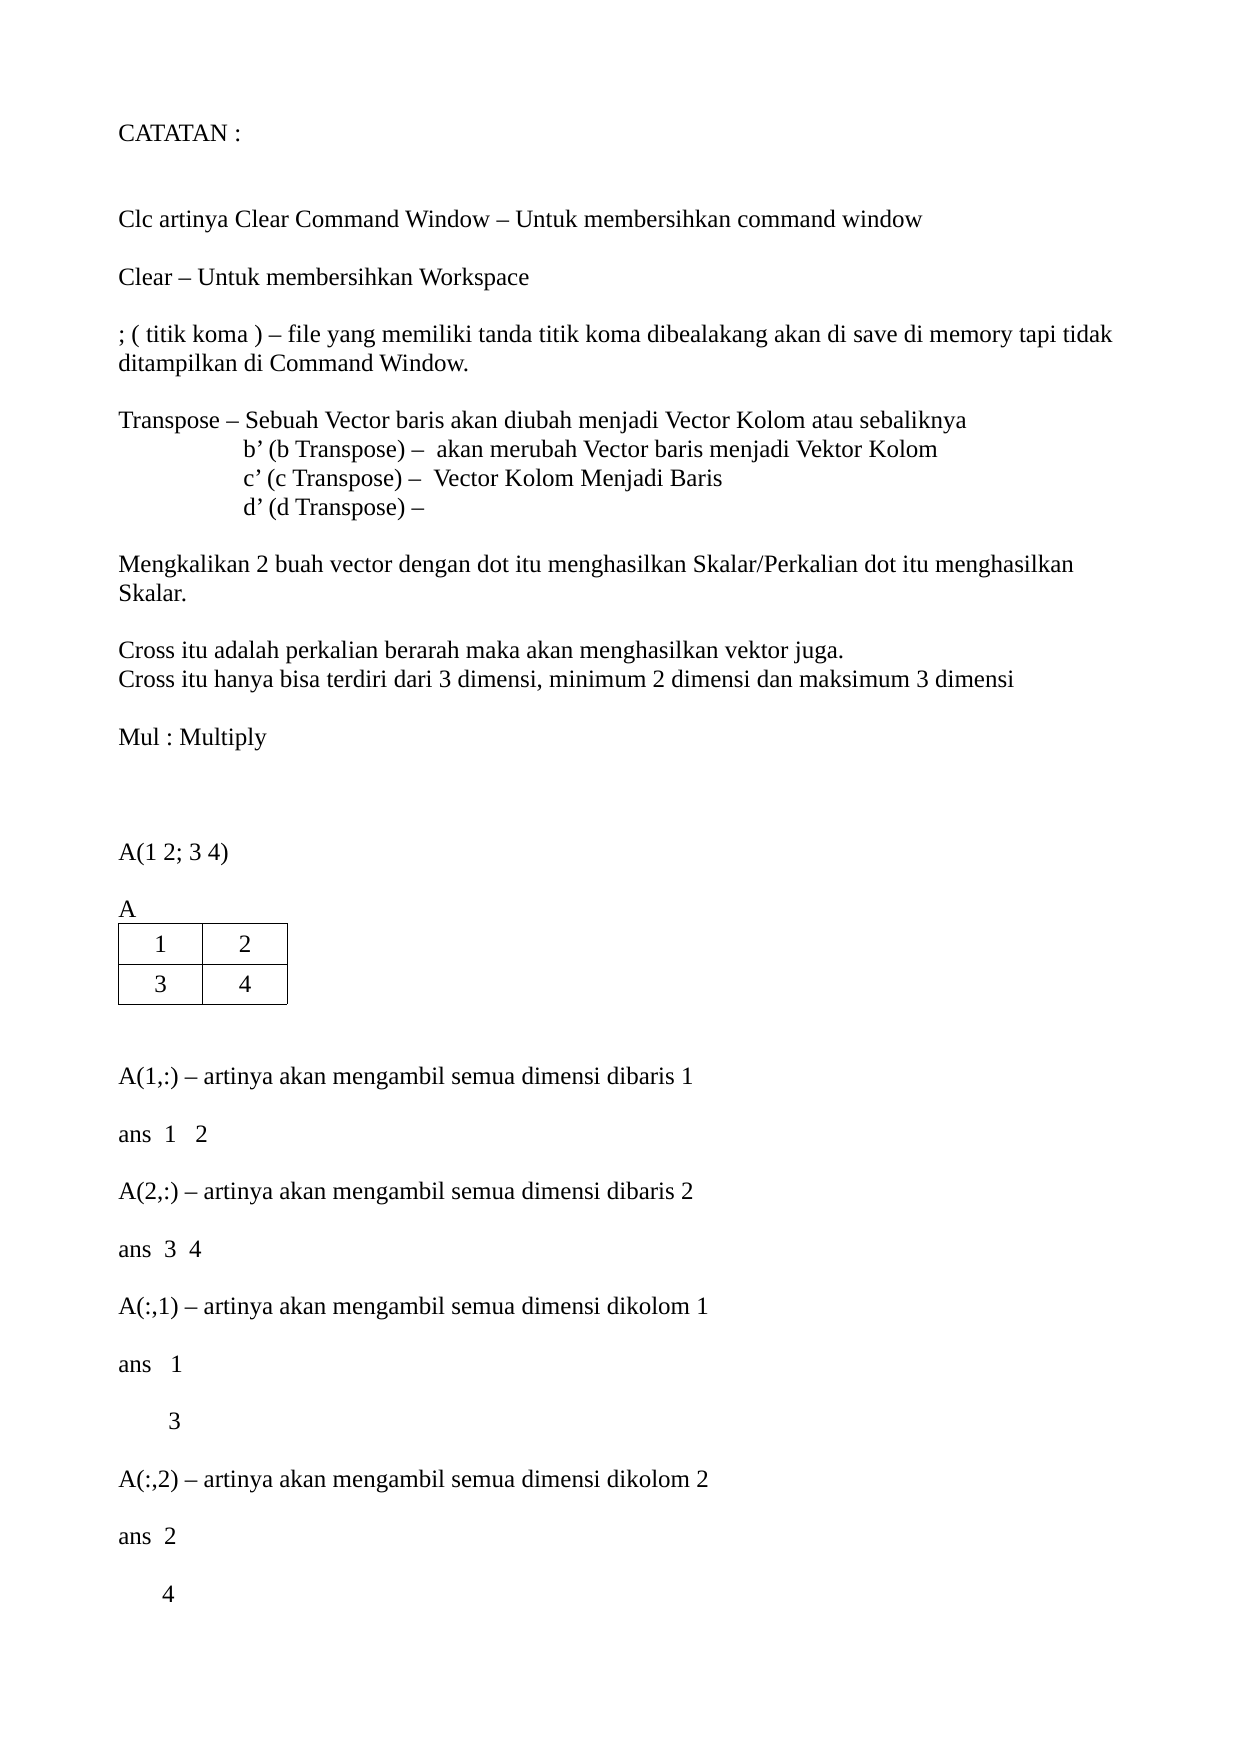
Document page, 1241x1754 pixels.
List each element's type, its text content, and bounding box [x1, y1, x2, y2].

text 3 [118, 1406, 1122, 1435]
text A(1 2; 3 4) [118, 837, 1122, 866]
table_header 2 [203, 924, 287, 963]
text ; ( titik koma ) – file yang memiliki tanda titik koma dibealakang akan di save di memory tapi tidak ditampilkan di Command Window. [118, 319, 1122, 377]
table_cell 3 [119, 965, 202, 1004]
text Clc artinya Clear Command Window – Untuk membersihkan command window [118, 204, 1122, 233]
text ans 3 4 [118, 1234, 1122, 1263]
text ans 2 [118, 1521, 1122, 1550]
text Clear – Untuk membersihkan Workspace [118, 262, 1122, 291]
text CATATAN : [118, 118, 1122, 147]
table_header 1 [119, 924, 202, 963]
text ans 1 [118, 1349, 1122, 1378]
text Mul : Multiply [118, 722, 1122, 751]
text A(2,:) – artinya akan mengambil semua dimensi dibaris 2 [118, 1176, 1122, 1205]
text d’ (d Transpose) – [118, 492, 1122, 521]
text Cross itu hanya bisa terdiri dari 3 dimensi, minimum 2 dimensi dan maksimum 3 dimensi [118, 664, 1122, 693]
text Mengkalikan 2 buah vector dengan dot itu menghasilkan Skalar/Perkalian dot itu menghasilkan Skalar. [118, 549, 1122, 607]
text c’ (c Transpose) – Vector Kolom Menjadi Baris [118, 463, 1122, 492]
text 4 [118, 1579, 1122, 1608]
text A(:,1) – artinya akan mengambil semua dimensi dikolom 1 [118, 1291, 1122, 1320]
text A(1,:) – artinya akan mengambil semua dimensi dibaris 1 [118, 1061, 1122, 1090]
text Cross itu adalah perkalian berarah maka akan menghasilkan vektor juga. [118, 636, 1122, 664]
table_cell 4 [203, 965, 287, 1004]
text b’ (b Transpose) – akan merubah Vector baris menjadi Vektor Kolom [118, 434, 1122, 463]
text ans 1 2 [118, 1119, 1122, 1148]
text A(:,2) – artinya akan mengambil semua dimensi dikolom 2 [118, 1464, 1122, 1493]
text A [118, 894, 1122, 923]
text Transpose – Sebuah Vector baris akan diubah menjadi Vector Kolom atau sebaliknya [118, 406, 1122, 434]
